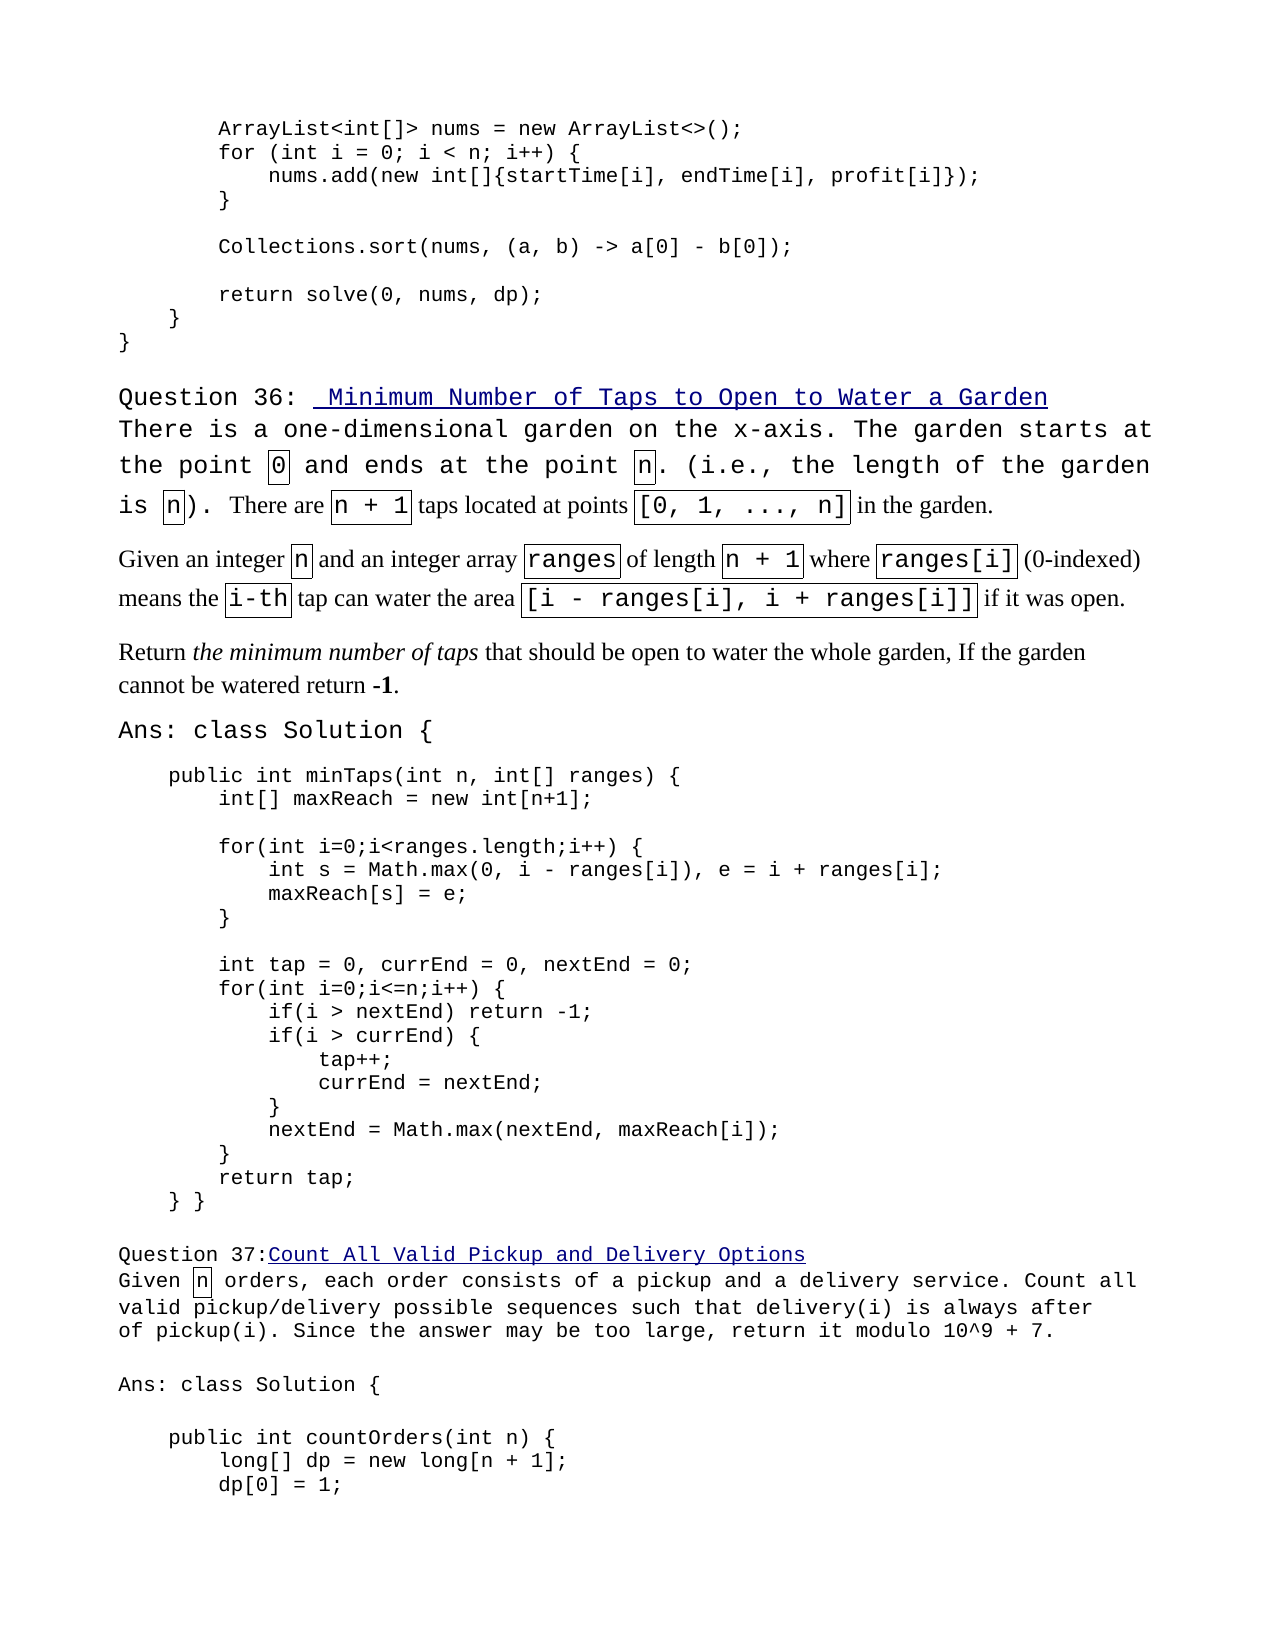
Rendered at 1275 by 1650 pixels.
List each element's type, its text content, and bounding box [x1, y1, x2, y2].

text long[] dp = new long[n + 1]; [118, 1450, 1157, 1474]
text Given an integer n and an integer array ranges of length n + 1 where ranges[i] (0-indexed) means the i-th tap can water the area [i - ranges[i], i + ranges[i]] if it was open. [118, 543, 1157, 617]
text } [118, 907, 1157, 930]
text } } [118, 1190, 1157, 1214]
text for(int i=0;i<ranges.length;i++) { [118, 836, 1157, 859]
text public int minTaps(int n, int[] ranges) { [118, 765, 1157, 788]
text } [118, 189, 1157, 213]
text currEnd = nextEnd; [118, 1072, 1157, 1096]
text dp[0] = 1; [118, 1474, 1157, 1498]
text Return the minimum number of taps that should be open to water the whole garden, If the garden cannot be watered return -1. [118, 637, 1157, 699]
text return tap; [118, 1167, 1157, 1190]
text int s = Math.max(0, i - ranges[i]), e = i + ranges[i]; [118, 859, 1157, 883]
text } [118, 1096, 1157, 1119]
text Question 36: Minimum Number of Taps to Open to Water a Garden There is a one-dimensional garden on the x-axis. The garden starts at the point 0 and ends at the point n. (i.e., the length of the garden is n). There are n + 1 taps located at points [0, 1, ..., n] in the garden. [118, 384, 1157, 524]
text int[] maxReach = new int[n+1]; [118, 788, 1157, 812]
text for(int i=0;i<=n;i++) { [118, 978, 1157, 1001]
text for (int i = 0; i < n; i++) { [118, 142, 1157, 165]
text Ans: class Solution { [118, 718, 1157, 746]
text nextEnd = Math.max(nextEnd, maxReach[i]); [118, 1119, 1157, 1143]
text Ans: class Solution { [118, 1374, 1157, 1397]
text Collections.sort(nums, (a, b) -> a[0] - b[0]); [118, 236, 1157, 260]
text return solve(0, nums, dp); [118, 284, 1157, 307]
text if(i > nextEnd) return -1; [118, 1001, 1157, 1025]
text ArrayList<int[]> nums = new ArrayList<>(); [118, 118, 1157, 142]
text if(i > currEnd) { [118, 1025, 1157, 1048]
text int tap = 0, currEnd = 0, nextEnd = 0; [118, 954, 1157, 978]
text nums.add(new int[]{startTime[i], endTime[i], profit[i]}); [118, 165, 1157, 189]
text public int countOrders(int n) { [118, 1427, 1157, 1450]
text } [118, 331, 1157, 354]
text maxReach[s] = e; [118, 883, 1157, 907]
text Question 37:Count All Valid Pickup and Delivery Options Given n orders, each order consists of a pickup and a delivery service. Count all valid pickup/delivery possible sequences such that delivery(i) is always after of pickup(i). Since the answer may be too large, return it modulo 10^9 + 7. [118, 1243, 1157, 1344]
text } [118, 1143, 1157, 1167]
text tap++; [118, 1048, 1157, 1072]
text } [118, 307, 1157, 331]
